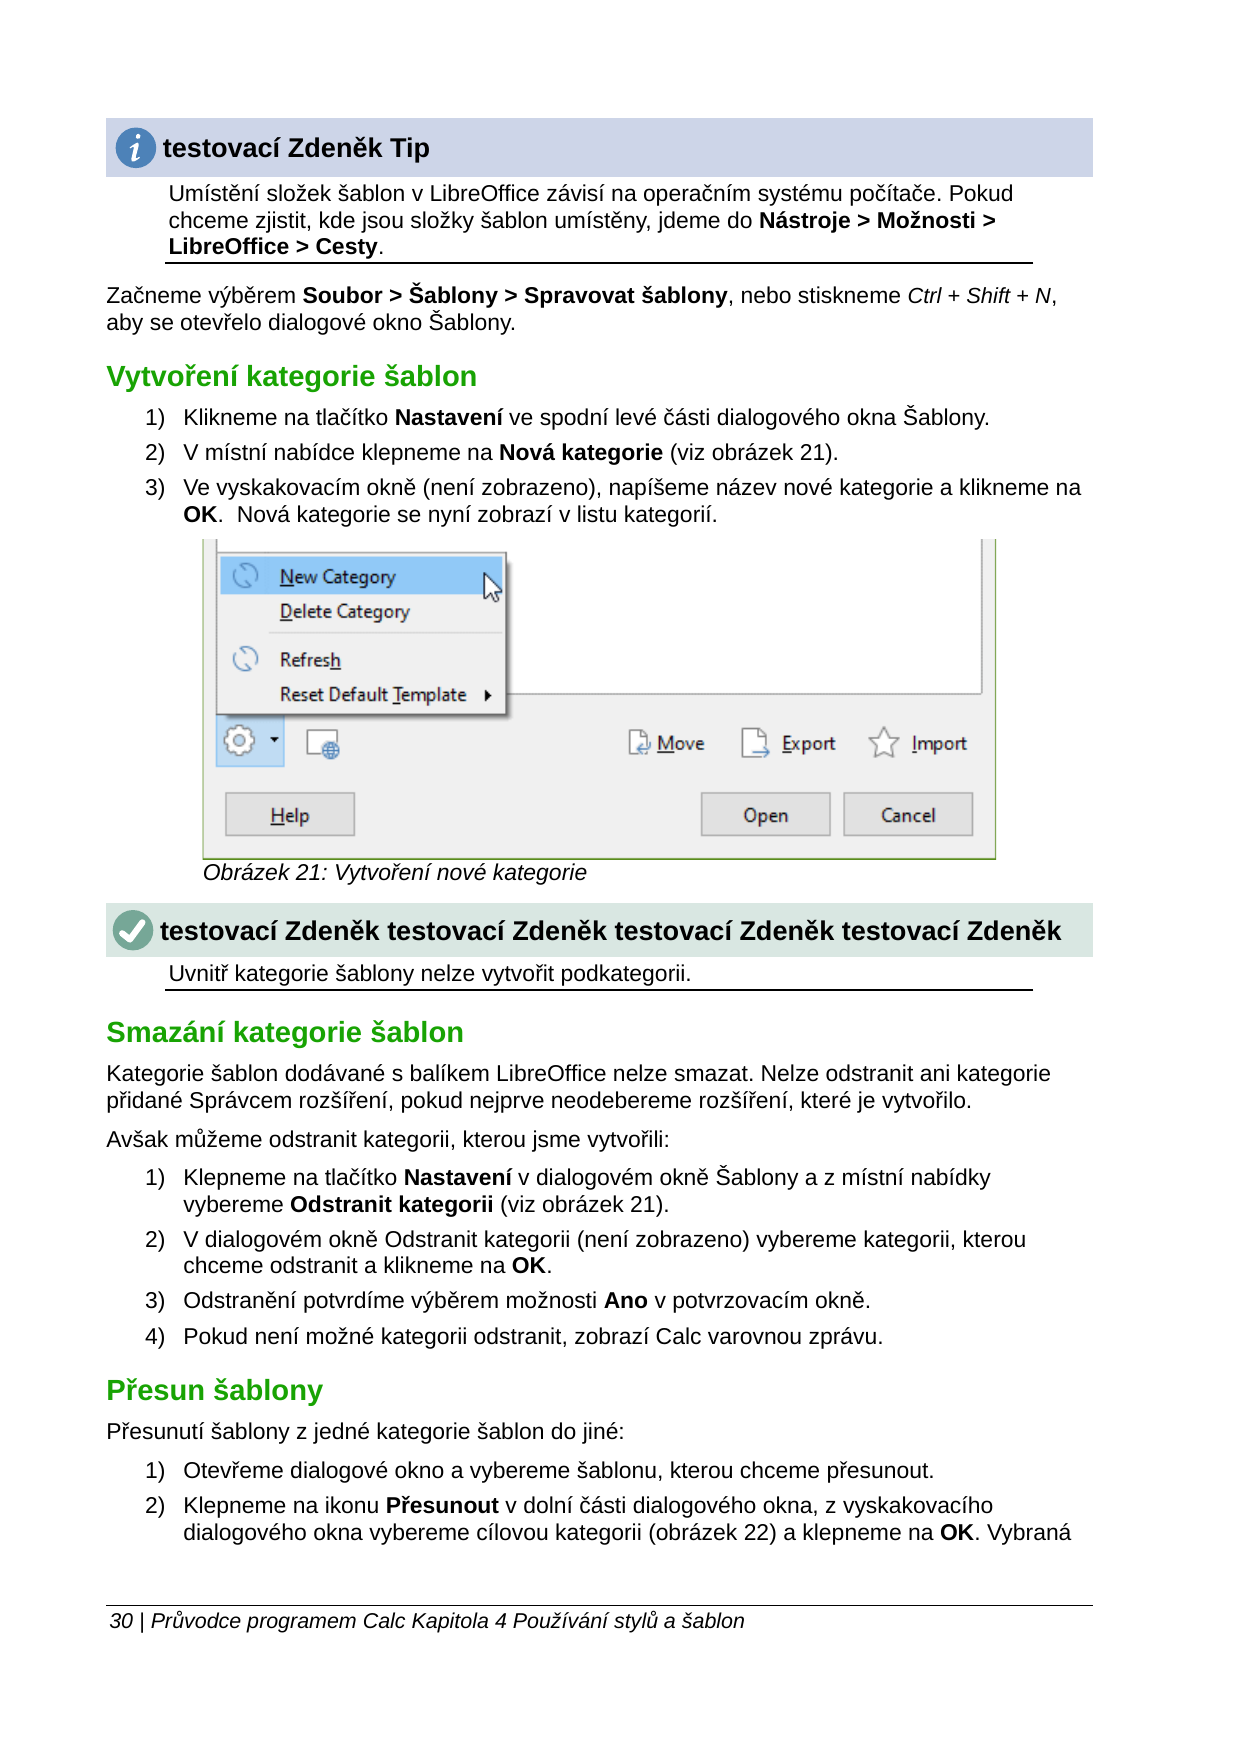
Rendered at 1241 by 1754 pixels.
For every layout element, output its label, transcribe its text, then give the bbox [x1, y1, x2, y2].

list V místní nabídce klepneme na Nová kategorie (viz obrázek 21). [165, 439, 1093, 466]
text Začneme výběrem Soubor > Šablony > Spravovat šablony, nebo stiskneme Ctrl + Shift + N, aby se otevřelo dialogové okno Šablony. [106, 282, 1093, 335]
text Uvnitř kategorie šablony nelze vytvořit podkategorii. [165, 957, 1033, 989]
subtitle testovací Zdeněk Tip [106, 118, 1093, 177]
subtitle Přesun šablony [106, 1373, 1093, 1406]
list Klepneme na ikonu Přesunout v dolní části dialogového okna, z vyskakovacího dialogového okna vybereme cílovou kategorii (obrázek 22) a klepneme na OK. Vybraná [165, 1492, 1093, 1545]
picture [202, 539, 997, 860]
list Klepneme na tlačítko Nastavení v dialogovém okně Šablony a z místní nabídky vybereme Odstranit kategorii (viz obrázek 21). [165, 1164, 1093, 1217]
list V dialogovém okně Odstranit kategorii (není zobrazeno) vybereme kategorii, kterou chceme odstranit a klikneme na OK. [165, 1226, 1093, 1279]
subtitle testovací Zdeněk testovací Zdeněk testovací Zdeněk testovací Zdeněk [106, 903, 1093, 957]
list Odstranění potvrdíme výběrem možnosti Ano v potvrzovacím okně. [165, 1287, 1093, 1314]
subtitle Vytvoření kategorie šablon [106, 359, 1093, 392]
text Kategorie šablon dodávané s balíkem LibreOffice nelze smazat. Nelze odstranit ani kategorie přidané Správcem rozšíření, pokud nejprve neodebereme rozšíření, které je vytvořilo. [106, 1060, 1093, 1113]
list Ve vyskakovacím okně (není zobrazeno), napíšeme název nové kategorie a klikneme na OK. Nová kategorie se nyní zobrazí v listu kategorií. [165, 474, 1093, 527]
subtitle Smazání kategorie šablon [106, 1015, 1093, 1048]
text Obrázek 21: Vytvoření nové kategorie [203, 860, 996, 886]
text Avšak můžeme odstranit kategorii, kterou jsme vytvořili: [106, 1126, 1093, 1152]
list Otevřeme dialogové okno a vybereme šablonu, kterou chceme přesunout. [165, 1457, 1093, 1483]
list Přesunutí šablony z jedné kategorie šablon do jiné: [106, 1418, 1093, 1444]
list Klikneme na tlačítko Nastavení ve spodní levé části dialogového okna Šablony. [165, 404, 1093, 430]
list Pokud není možné kategorii odstranit, zobrazí Calc varovnou zprávu. [165, 1323, 1093, 1349]
text Umístění složek šablon v LibreOffice závisí na operačním systému počítače. Pokud chceme zjistit, kde jsou složky šablon umístěny, jdeme do Nástroje > Možnosti > LibreOffice > Cesty. [165, 177, 1033, 262]
